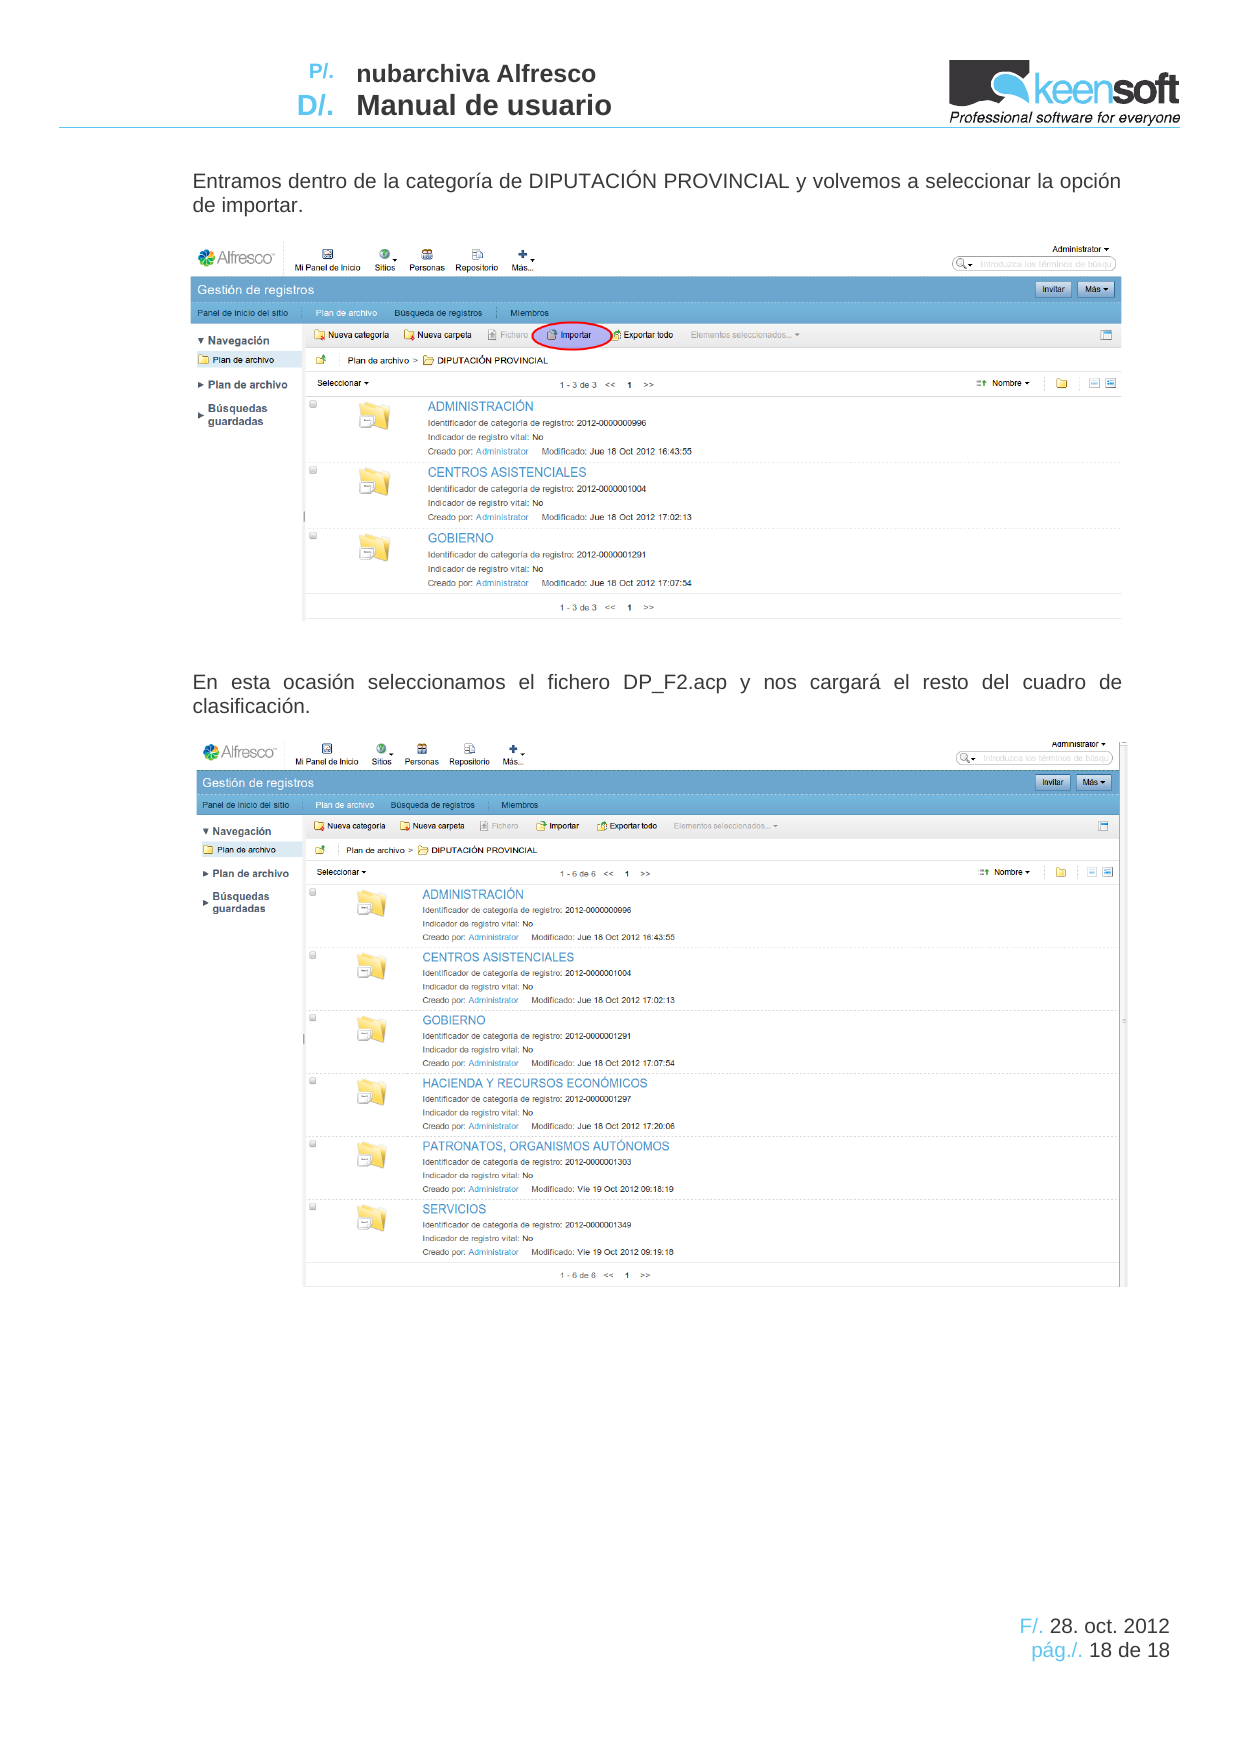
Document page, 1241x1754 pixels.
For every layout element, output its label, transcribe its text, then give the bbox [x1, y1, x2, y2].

picture [196, 742, 1128, 1287]
text Entramos dentro de la categoría de DIPUTACIÓN PROVINCIAL y volvemos a seleccionar la opción de importar. [192, 169, 1123, 217]
text En esta ocasión seleccionamos el fichero DP_F2.acp y nos cargará el resto del cuadro de clasificación. [192, 670, 1123, 718]
picture [190, 241, 1122, 621]
